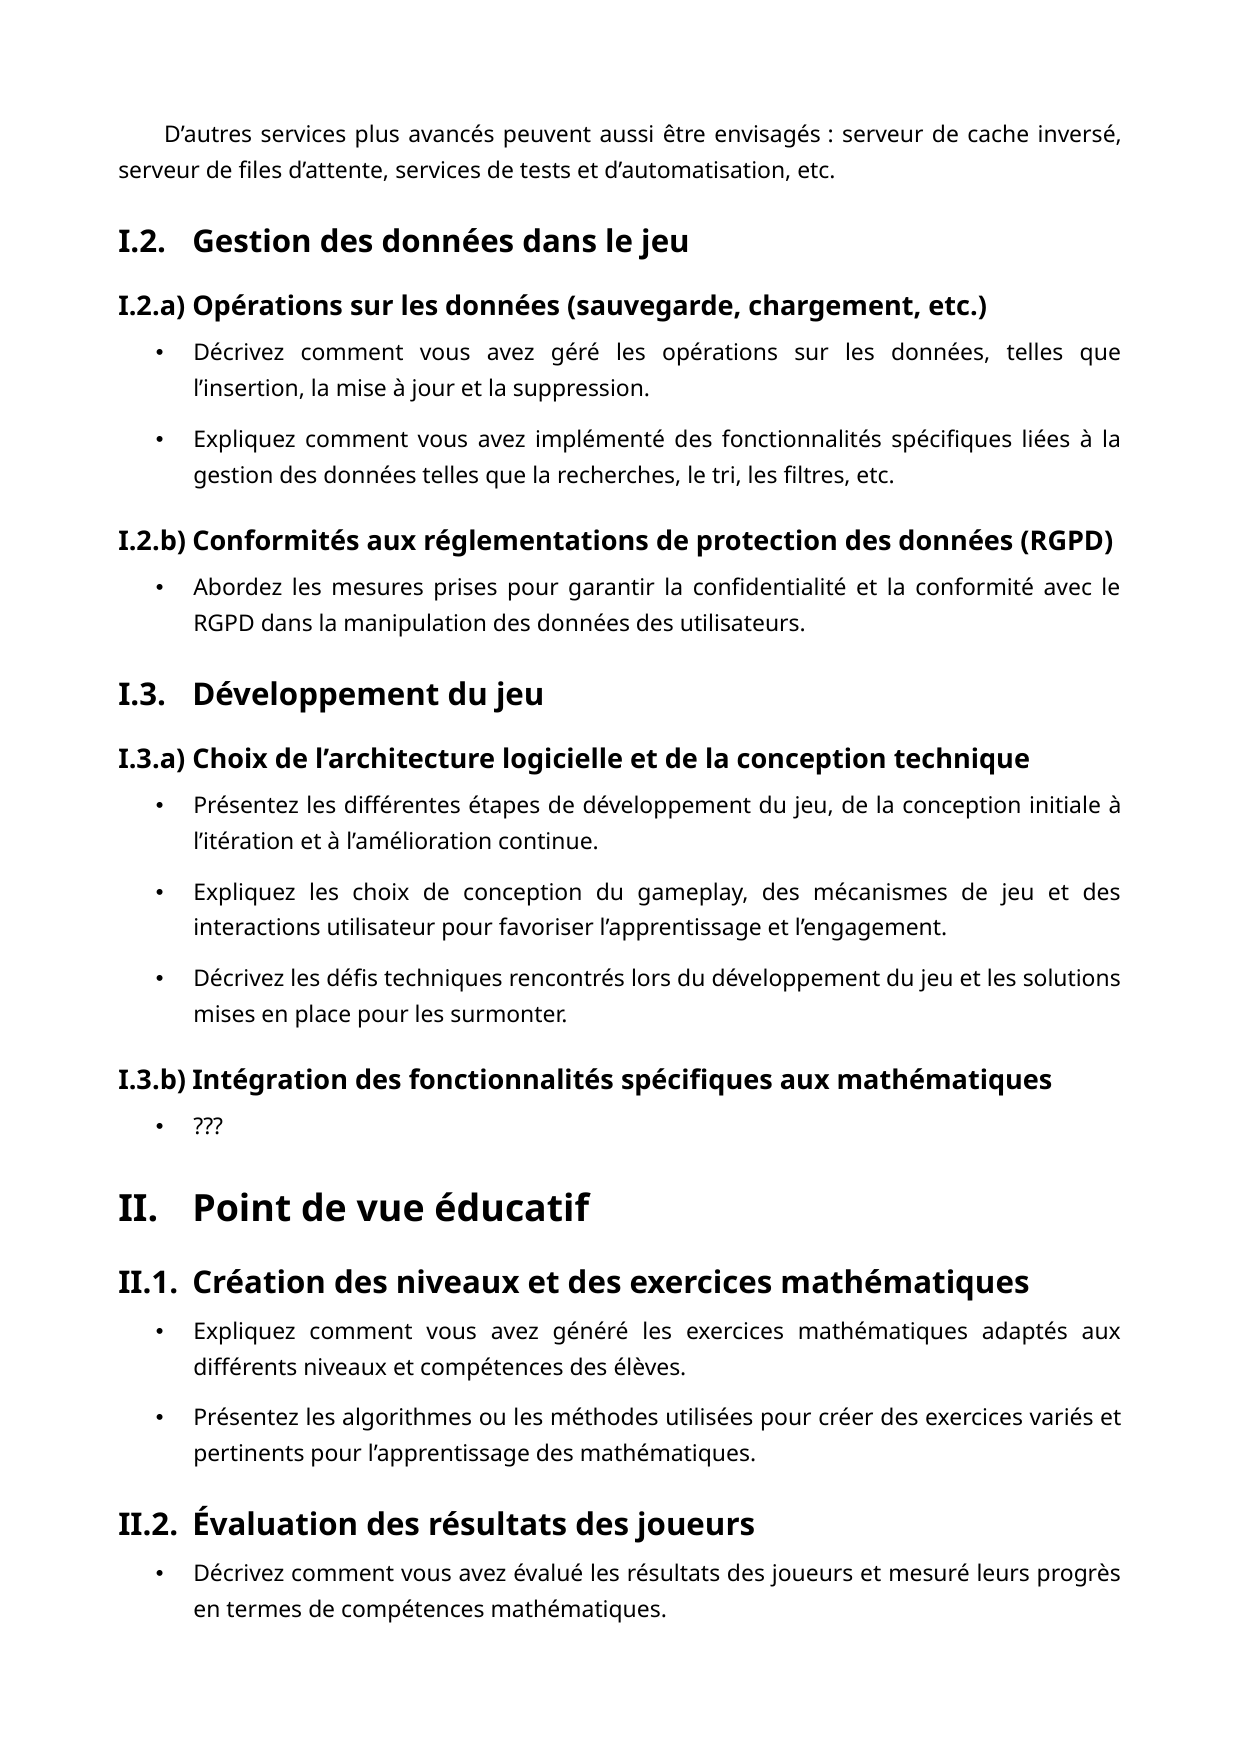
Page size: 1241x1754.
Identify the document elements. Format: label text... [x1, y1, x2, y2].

subtitle Opérations sur les données (sauvegarde, chargement, etc.) [118, 287, 1122, 324]
subtitle Choix de l’architecture logicielle et de la conception technique [118, 739, 1122, 776]
subtitle Intégration des fonctionnalités spécifiques aux mathématiques [118, 1061, 1122, 1098]
list ??? [156, 1110, 1122, 1141]
list Décrivez les défis techniques rencontrés lors du développement du jeu et les solutions mises en place pour les surmonter. [156, 962, 1122, 1029]
subtitle Gestion des données dans le jeu [118, 219, 1122, 262]
subtitle Développement du jeu [118, 672, 1122, 714]
list Expliquez comment vous avez généré les exercices mathématiques adaptés aux différents niveaux et compétences des élèves. [156, 1315, 1122, 1382]
list Expliquez les choix de conception du gameplay, des mécanismes de jeu et des interactions utilisateur pour favoriser l’apprentissage et l’engagement. [156, 875, 1122, 943]
subtitle Évaluation des résultats des joueurs [118, 1502, 1122, 1545]
list Décrivez comment vous avez évalué les résultats des joueurs et mesuré leurs progrès en termes de compétences mathématiques. [156, 1557, 1122, 1624]
subtitle Conformités aux réglementations de protection des données (RGPD) [118, 522, 1122, 558]
list Expliquez comment vous avez implémenté des fonctionnalités spécifiques liées à la gestion des données telles que la recherches, le tri, les filtres, etc. [156, 423, 1122, 490]
list Décrivez comment vous avez géré les opérations sur les données, telles que l’insertion, la mise à jour et la suppression. [156, 336, 1122, 403]
list Abordez les mesures prises pour garantir la confidentialité et la conformité avec le RGPD dans la manipulation des données des utilisateurs. [156, 571, 1122, 638]
subtitle Création des niveaux et des exercices mathématiques [118, 1260, 1122, 1302]
subtitle Point de vue éducatif [118, 1182, 1122, 1233]
list Présentez les algorithmes ou les méthodes utilisées pour créer des exercices variés et pertinents pour l’apprentissage des mathématiques. [156, 1401, 1122, 1468]
text D’autres services plus avancés peuvent aussi être envisagés : serveur de cache inversé, serveur de files d’attente, services de tests et d’automatisation, etc. [118, 118, 1122, 185]
list Présentez les différentes étapes de développement du jeu, de la conception initiale à l’itération et à l’amélioration continue. [156, 789, 1122, 856]
